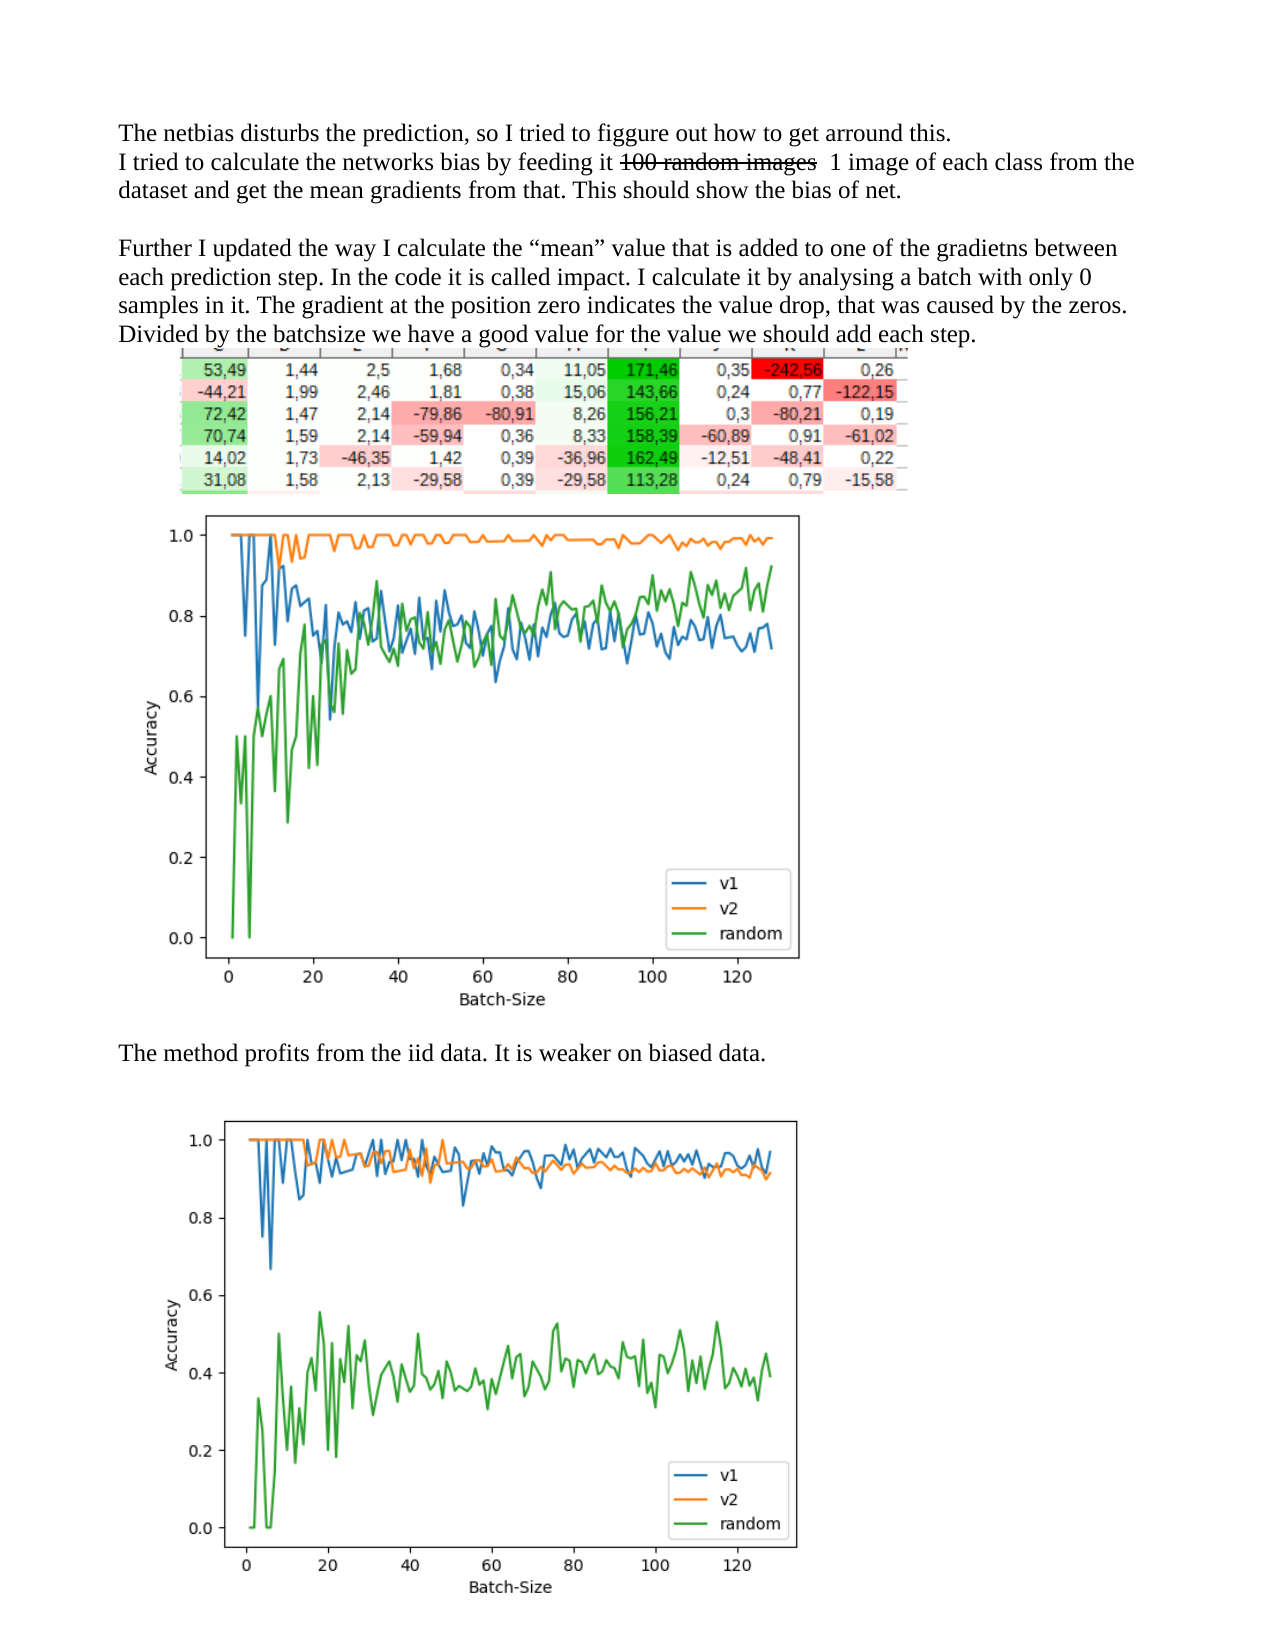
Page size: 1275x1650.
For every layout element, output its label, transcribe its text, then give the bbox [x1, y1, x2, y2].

text I tried to calculate the networks bias by feeding it 100 random images 1 image of each class from the dataset and get the mean gradients from that. This should show the bias of net. [118, 147, 1157, 233]
text Further I updated the way I calculate the “mean” value that is added to one of the gradietns between each prediction step. In the code it is called impact. I calculate it by analysing a batch with only 0 samples in it. The gradient at the position zero indicates the value drop, that was caused by the zeros. Divided by the batchsize we have a good value for the value we should add each step. [118, 233, 1157, 348]
picture [179, 348, 908, 494]
text The method profits from the iid data. It is weaker on biased data. [118, 1038, 1157, 1067]
text The netbias disturbs the prediction, so I tried to figgure out how to get arround this. [118, 118, 1157, 147]
picture [132, 1107, 869, 1608]
picture [110, 507, 875, 1021]
